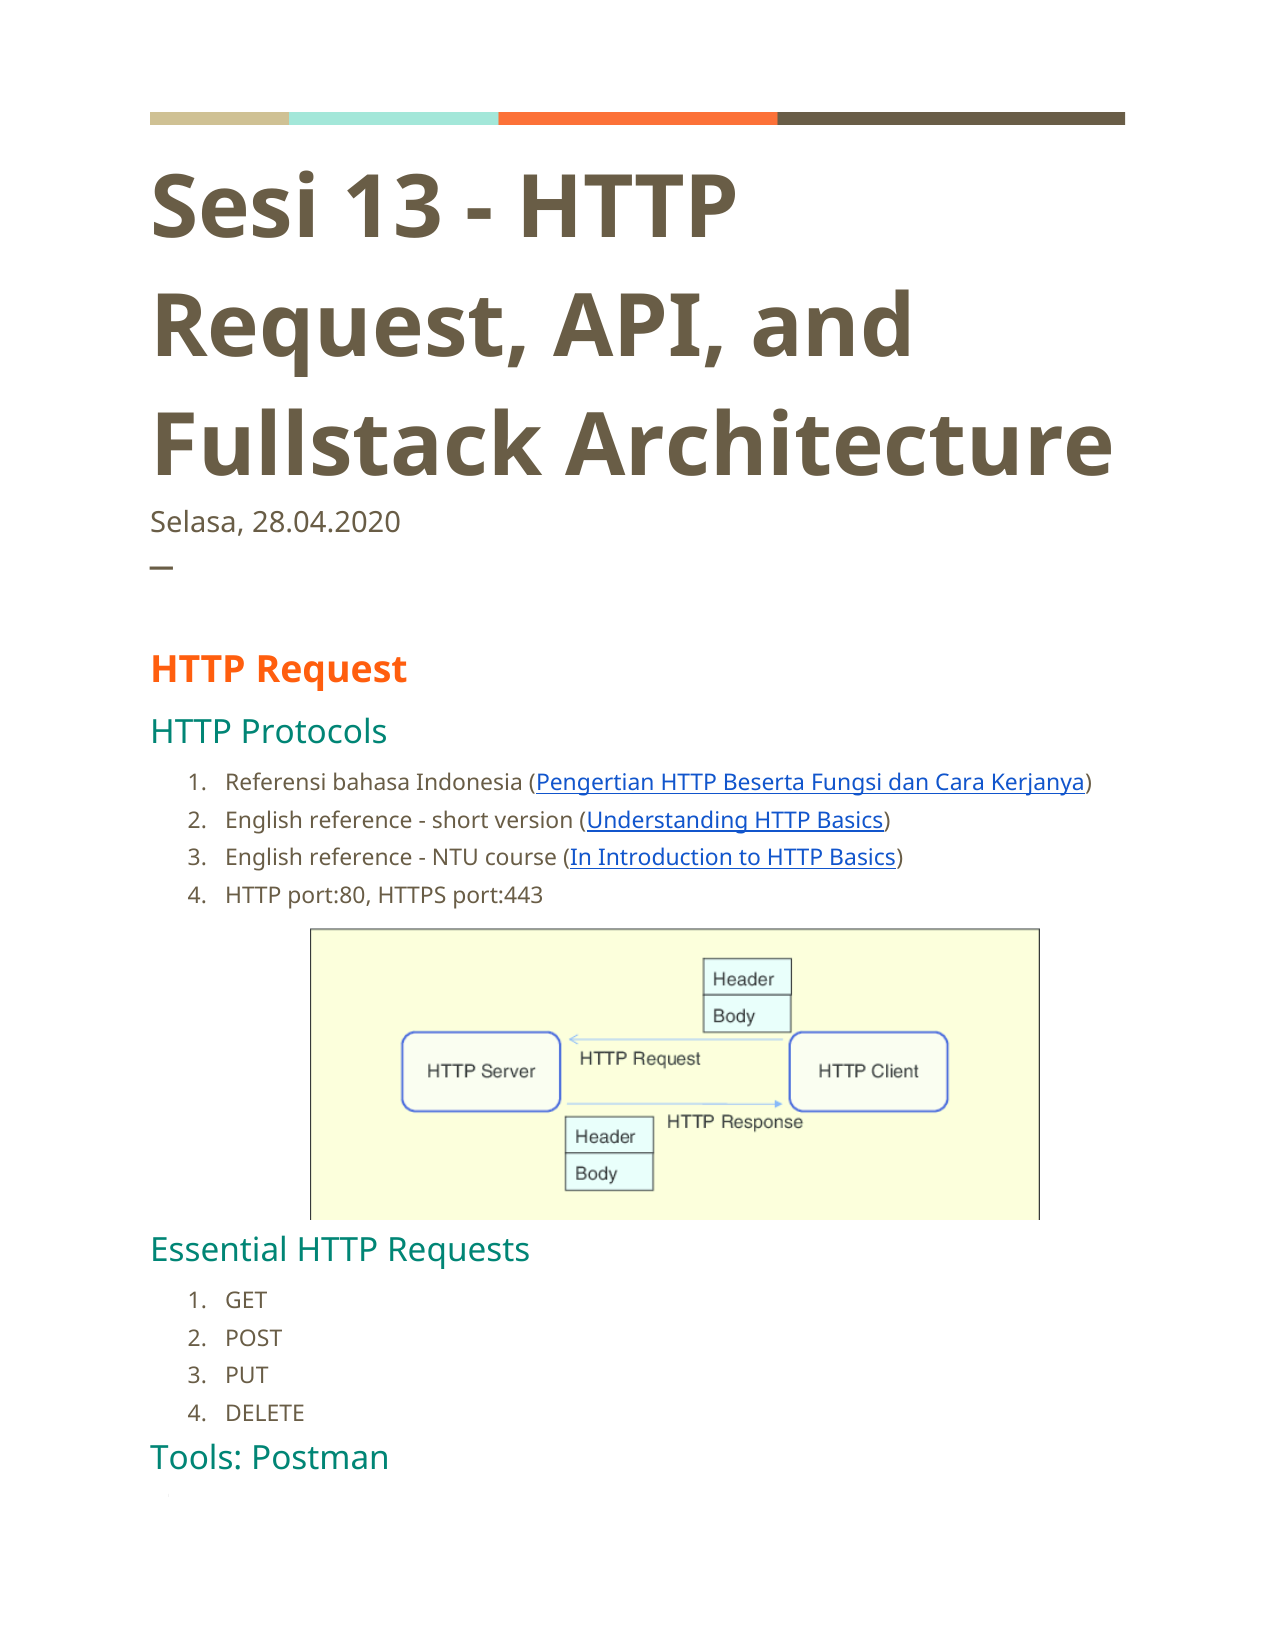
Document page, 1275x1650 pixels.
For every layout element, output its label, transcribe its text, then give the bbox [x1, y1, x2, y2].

title Sesi 13 - HTTP Request, API, and Fullstack Architecture [150, 144, 1125, 501]
picture [310, 928, 1040, 1220]
subtitle Tools: Postman [150, 1434, 1125, 1479]
list HTTP port:80, HTTPS port:443 [187, 879, 1125, 910]
picture [150, 112, 1125, 125]
subtitle HTTP Protocols [150, 708, 1125, 754]
list English reference - NTU course (In Introduction to HTTP Basics) [187, 841, 1125, 872]
text ─ [150, 541, 1125, 592]
subtitle HTTP Request [150, 642, 1125, 693]
list GET [187, 1284, 1125, 1315]
list English reference - short version (Understanding HTTP Basics) [187, 804, 1125, 835]
list Referensi bahasa Indonesia (Pengertian HTTP Beserta Fungsi dan Cara Kerjanya) [187, 766, 1125, 797]
subtitle Selasa, 28.04.2020 [150, 501, 1125, 541]
subtitle Essential HTTP Requests [150, 1226, 1125, 1271]
list PUT [187, 1359, 1125, 1390]
list DELETE [187, 1396, 1125, 1428]
list POST [187, 1321, 1125, 1353]
